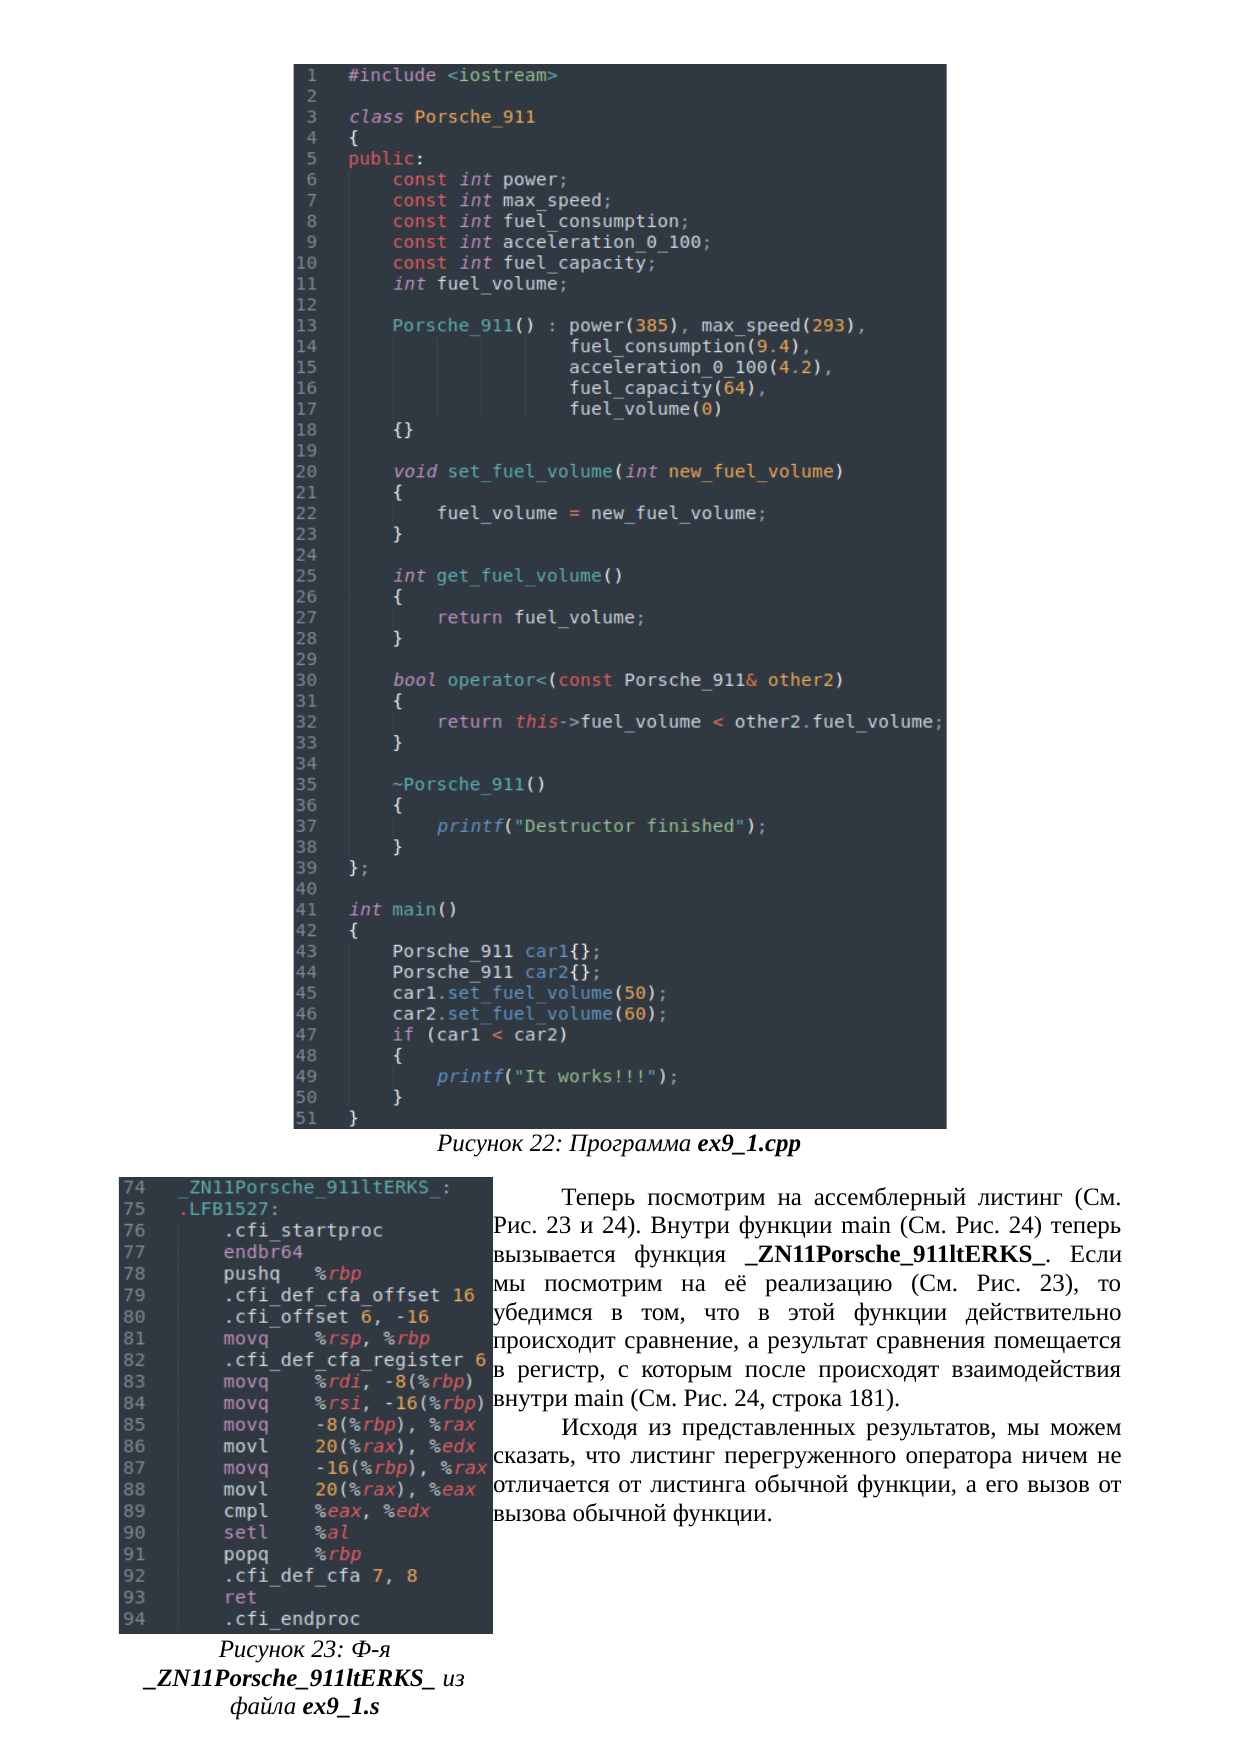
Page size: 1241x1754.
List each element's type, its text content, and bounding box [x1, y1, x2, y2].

picture [118, 1177, 493, 1634]
text Теперь посмотрим на ассемблерный листинг (См. Рис. 23 и 24). Внутри функции main (См. Рис. 24) теперь вызывается функция _ZN11Porsche_911ltERKS_. Если мы посмотрим на её реализацию (См. Рис. 23), то убедимся в том, что в этой функции действительно происходит сравнение, а результат сравнения помещается в регистр, с которым после происходят взаимодействия внутри main (См. Рис. 24, строка 181). [118, 1153, 1122, 1412]
text Исходя из представленных результатов, мы можем сказать, что листинг перегруженного оператора ничем не отличается от листинга обычной функции, а его вызов от вызова обычной функции. [493, 1412, 1122, 1527]
text Рисунок 23: Ф-я _ZN11Porsche_911ltERKS_ из файла ex9_1.s [119, 1634, 493, 1720]
text Рисунок 22: Программа ex9_1.cpp [293, 1129, 947, 1157]
picture [293, 64, 947, 1129]
